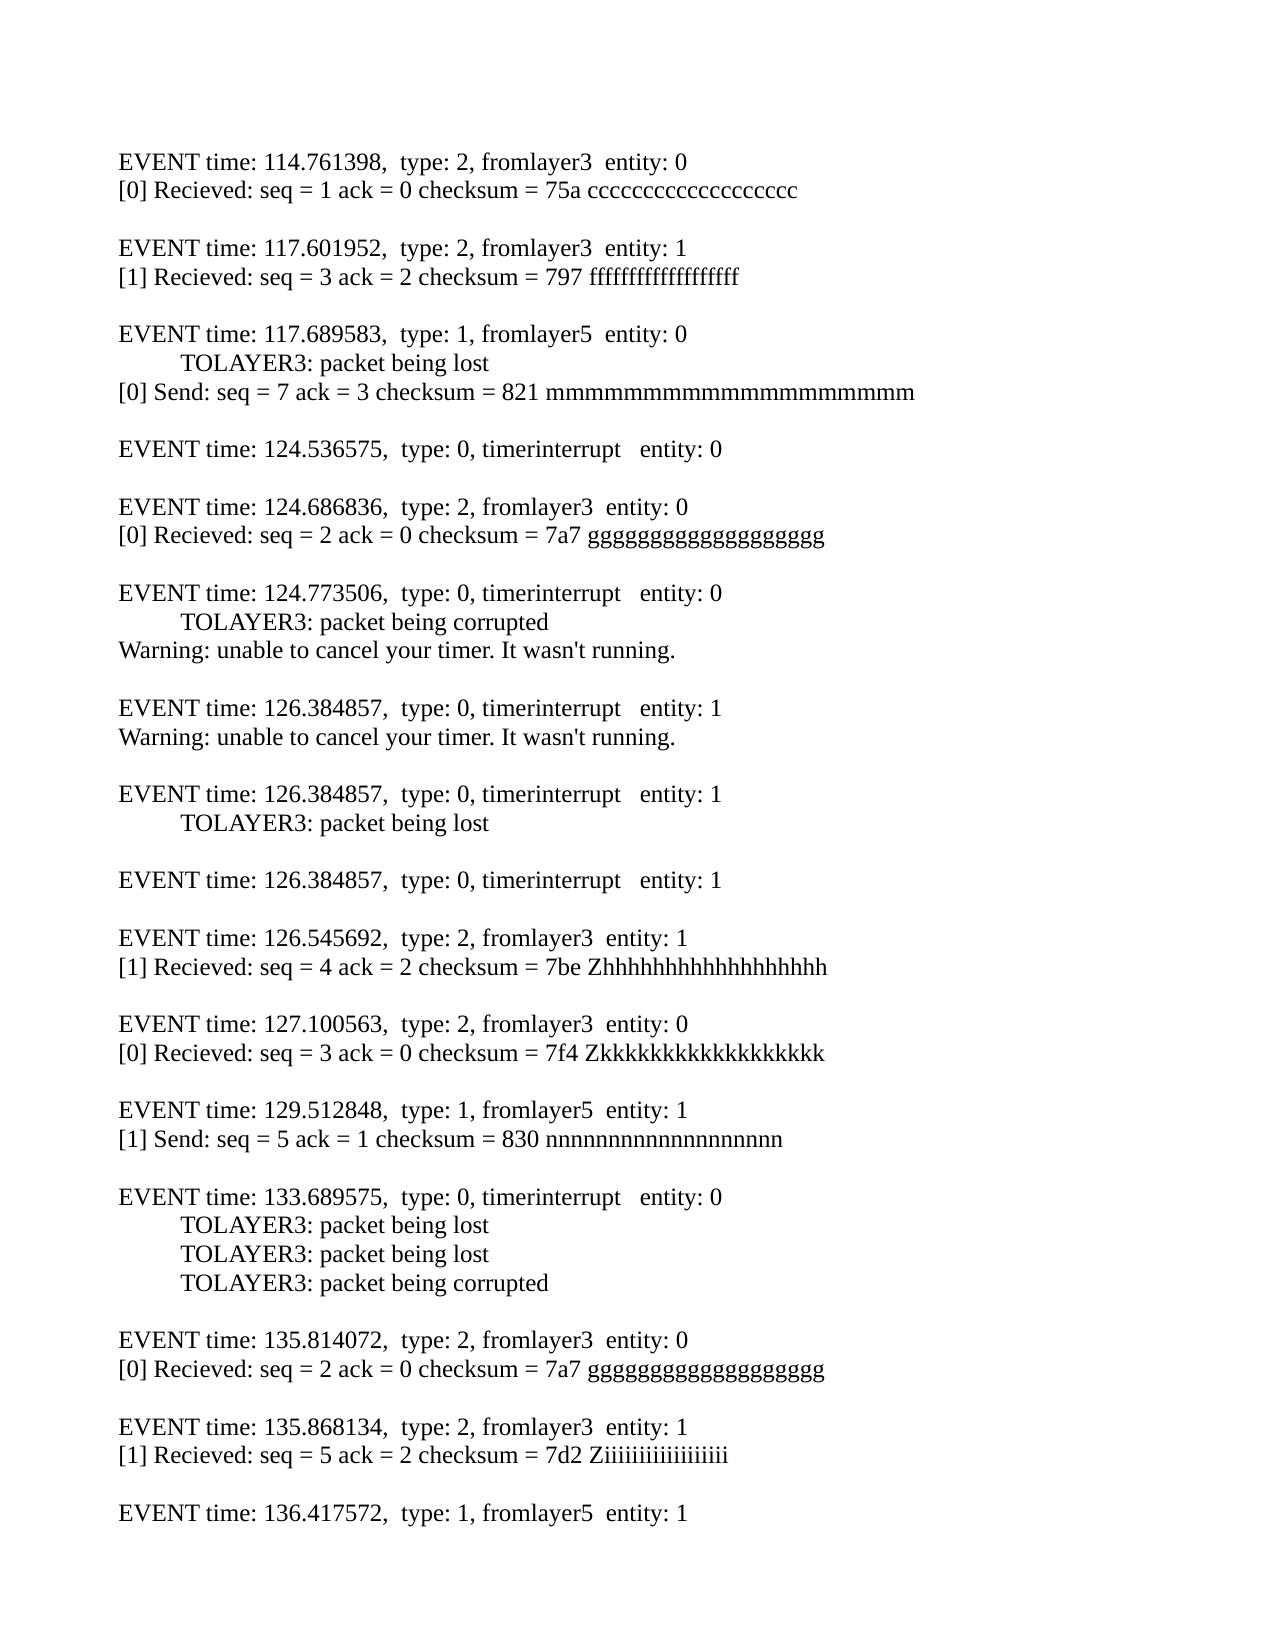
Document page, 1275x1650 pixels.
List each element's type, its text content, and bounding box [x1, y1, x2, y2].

text EVENT time: 129.512848, type: 1, fromlayer5 entity: 1 [118, 1096, 1157, 1124]
text EVENT time: 126.384857, type: 0, timerinterrupt entity: 1 [118, 693, 1157, 722]
text [0] Recieved: seq = 2 ack = 0 checksum = 7a7 ggggggggggggggggggg [118, 521, 1157, 549]
text EVENT time: 126.384857, type: 0, timerinterrupt entity: 1 [118, 779, 1157, 808]
text TOLAYER3: packet being lost [118, 348, 1157, 377]
text TOLAYER3: packet being lost [118, 1211, 1157, 1239]
text TOLAYER3: packet being lost [118, 808, 1157, 837]
text EVENT time: 124.773506, type: 0, timerinterrupt entity: 0 [118, 578, 1157, 607]
text [0] Send: seq = 7 ack = 3 checksum = 821 mmmmmmmmmmmmmmmmmmm [118, 377, 1157, 406]
text [0] Recieved: seq = 1 ack = 0 checksum = 75a ccccccccccccccccccc [118, 176, 1157, 204]
text [1] Recieved: seq = 5 ack = 2 checksum = 7d2 Ziiiiiiiiiiiiiiiiii [118, 1441, 1157, 1469]
text EVENT time: 124.536575, type: 0, timerinterrupt entity: 0 [118, 434, 1157, 463]
text [0] Recieved: seq = 3 ack = 0 checksum = 7f4 Zkkkkkkkkkkkkkkkkkk [118, 1038, 1157, 1067]
text TOLAYER3: packet being corrupted [118, 607, 1157, 636]
text EVENT time: 124.686836, type: 2, fromlayer3 entity: 0 [118, 492, 1157, 521]
text EVENT time: 135.814072, type: 2, fromlayer3 entity: 0 [118, 1326, 1157, 1354]
text Warning: unable to cancel your timer. It wasn't running. [118, 636, 1157, 664]
text [1] Recieved: seq = 3 ack = 2 checksum = 797 fffffffffffffffffff [118, 262, 1157, 291]
text TOLAYER3: packet being lost [118, 1239, 1157, 1268]
text [1] Send: seq = 5 ack = 1 checksum = 830 nnnnnnnnnnnnnnnnnnn [118, 1124, 1157, 1153]
text EVENT time: 114.761398, type: 2, fromlayer3 entity: 0 [118, 147, 1157, 176]
text EVENT time: 117.601952, type: 2, fromlayer3 entity: 1 [118, 233, 1157, 262]
text [0] Recieved: seq = 2 ack = 0 checksum = 7a7 ggggggggggggggggggg [118, 1354, 1157, 1383]
text EVENT time: 126.545692, type: 2, fromlayer3 entity: 1 [118, 923, 1157, 952]
text Warning: unable to cancel your timer. It wasn't running. [118, 722, 1157, 751]
text EVENT time: 126.384857, type: 0, timerinterrupt entity: 1 [118, 866, 1157, 894]
text EVENT time: 117.689583, type: 1, fromlayer5 entity: 0 [118, 319, 1157, 348]
text EVENT time: 127.100563, type: 2, fromlayer3 entity: 0 [118, 1009, 1157, 1038]
text [1] Recieved: seq = 4 ack = 2 checksum = 7be Zhhhhhhhhhhhhhhhhhh [118, 952, 1157, 981]
text EVENT time: 135.868134, type: 2, fromlayer3 entity: 1 [118, 1412, 1157, 1441]
text EVENT time: 133.689575, type: 0, timerinterrupt entity: 0 [118, 1182, 1157, 1211]
text TOLAYER3: packet being corrupted [118, 1268, 1157, 1297]
text EVENT time: 136.417572, type: 1, fromlayer5 entity: 1 [118, 1498, 1157, 1527]
